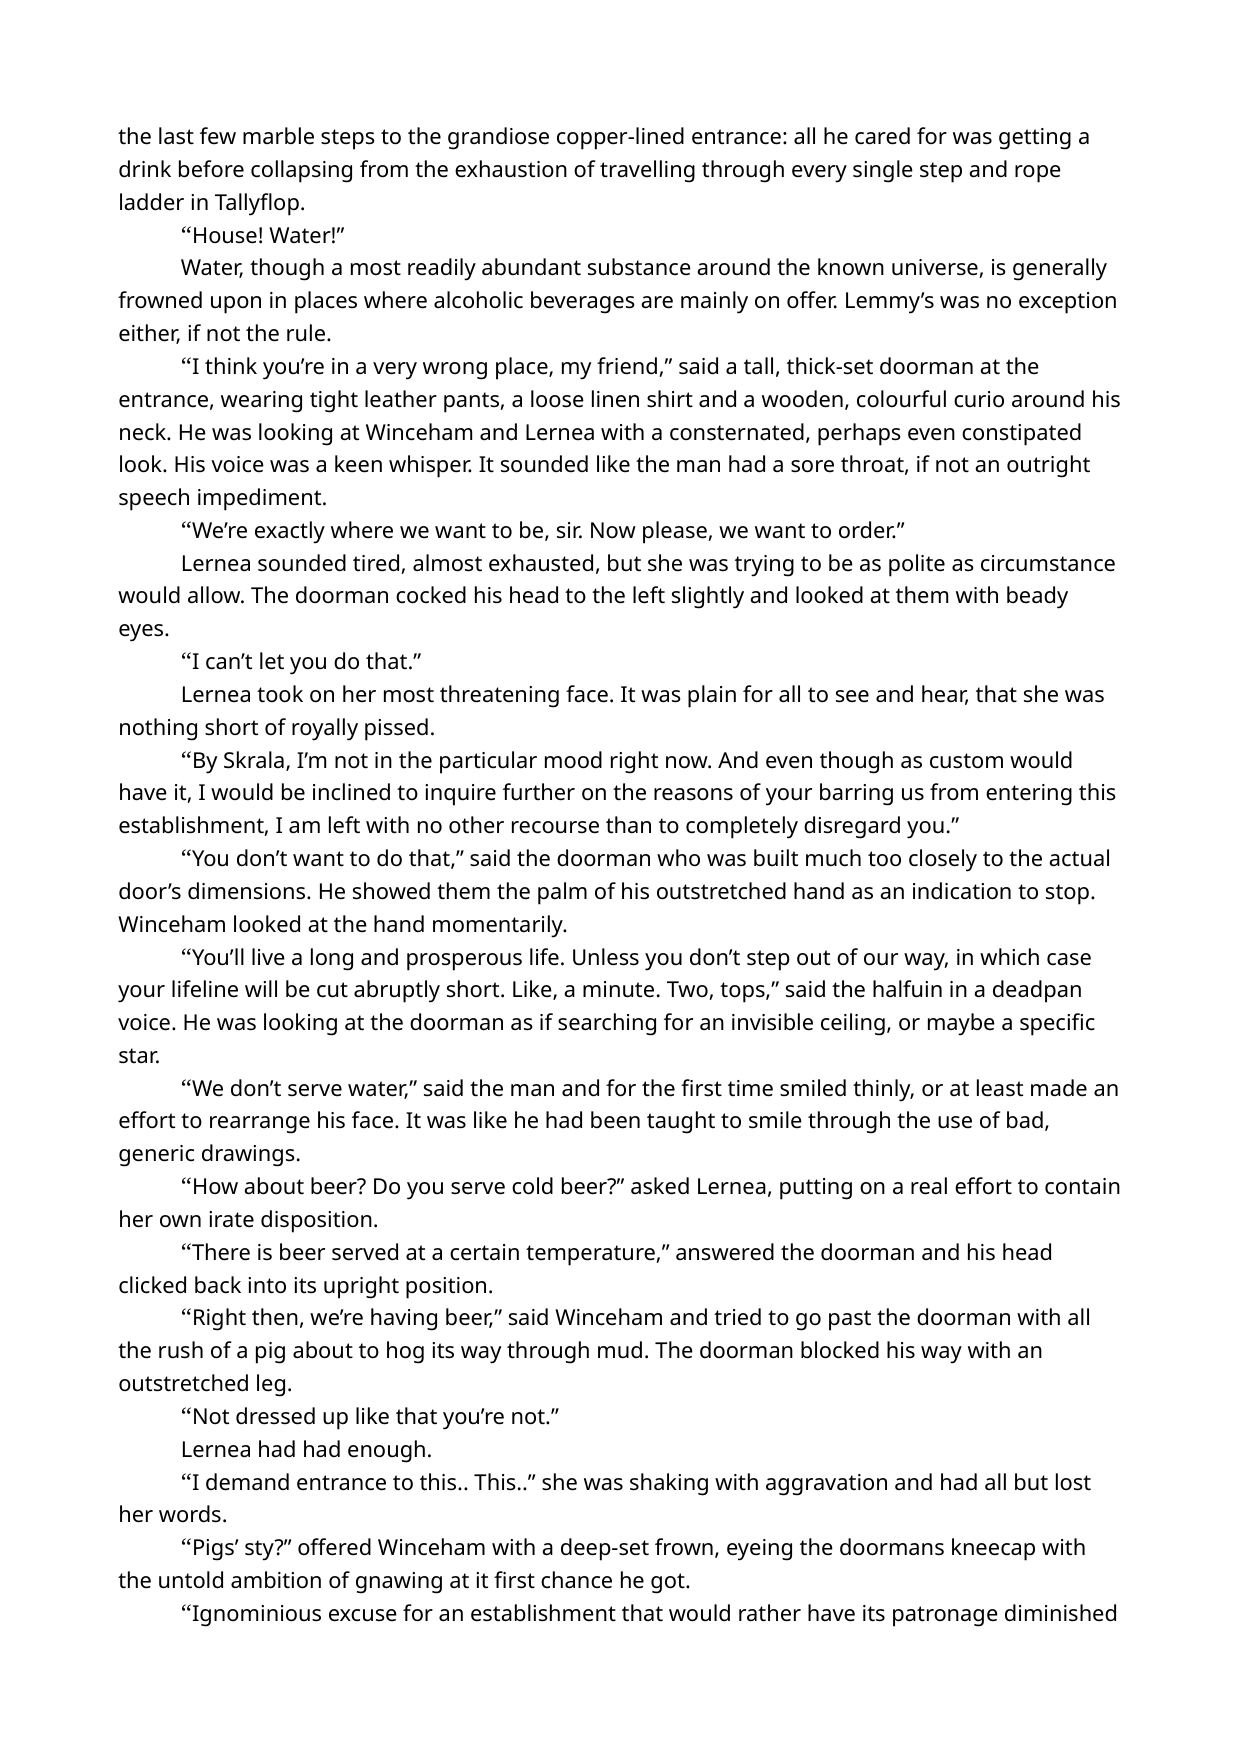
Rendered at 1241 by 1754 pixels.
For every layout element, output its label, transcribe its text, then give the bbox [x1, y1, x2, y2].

text “We don’t serve water,” said the man and for the first time smiled thinly, or at least made an effort to rearrange his face. It was like he had been taught to smile through the use of bad, generic drawings. [118, 1070, 1122, 1168]
text “There is beer served at a certain temperature,” answered the doorman and his head clicked back into its upright position. [118, 1234, 1122, 1299]
text “You don’t want to do that,” said the doorman who was built much too closely to the actual door’s dimensions. He showed them the palm of his outstretched hand as an indication to stop. Winceham looked at the hand momentarily. [118, 840, 1122, 938]
text Lernea had had enough. [118, 1431, 1122, 1463]
text “You’ll live a long and prosperous life. Unless you don’t step out of our way, in which case your lifeline will be cut abruptly short. Like, a minute. Two, tops,” said the halfuin in a deadpan voice. He was looking at the doorman as if searching for an invisible ceiling, or maybe a specific star. [118, 938, 1122, 1070]
text “By Skrala, I’m not in the particular mood right now. And even though as custom would have it, I would be inclined to inquire further on the reasons of your barring us from entering this establishment, I am left with no other recourse than to completely disregard you.” [118, 742, 1122, 840]
text “How about beer? Do you serve cold beer?” asked Lernea, putting on a real effort to contain her own irate disposition. [118, 1168, 1122, 1234]
text “House! Water!” [118, 217, 1122, 249]
text “Ignominious excuse for an establishment that would rather have its patronage diminished [118, 1595, 1122, 1627]
text Lernea took on her most threatening face. It was plain for all to see and hear, that she was nothing short of royally pissed. [118, 676, 1122, 742]
text “Right then, we’re having beer,” said Winceham and tried to go past the doorman with all the rush of a pig about to hog its way through mud. The doorman blocked his way with an outstretched leg. [118, 1299, 1122, 1398]
text “Pigs’ sty?” offered Winceham with a deep-set frown, eyeing the doormans kneecap with the untold ambition of gnawing at it first chance he got. [118, 1529, 1122, 1595]
text “I demand entrance to this.. This..” she was shaking with aggravation and had all but lost her words. [118, 1463, 1122, 1529]
text “We’re exactly where we want to be, sir. Now please, we want to order.” [118, 512, 1122, 545]
text “Not dressed up like that you’re not.” [118, 1398, 1122, 1431]
text Water, though a most readily abundant substance around the known universe, is generally frowned upon in places where alcoholic beverages are mainly on offer. Lemmy’s was no exception either, if not the rule. [118, 249, 1122, 348]
text Lernea sounded tired, almost exhausted, but she was trying to be as polite as circumstance would allow. The doorman cocked his head to the left slightly and looked at them with beady eyes. [118, 545, 1122, 643]
text the last few marble steps to the grandiose copper-lined entrance: all he cared for was getting a drink before collapsing from the exhaustion of travelling through every single step and rope ladder in Tallyflop. [118, 118, 1122, 217]
text “I can’t let you do that.” [118, 643, 1122, 676]
text “I think you’re in a very wrong place, my friend,” said a tall, thick-set doorman at the entrance, wearing tight leather pants, a loose linen shirt and a wooden, colourful curio around his neck. He was looking at Winceham and Lernea with a consternated, perhaps even constipated look. His voice was a keen whisper. It sounded like the man had a sore throat, if not an outright speech impediment. [118, 348, 1122, 512]
